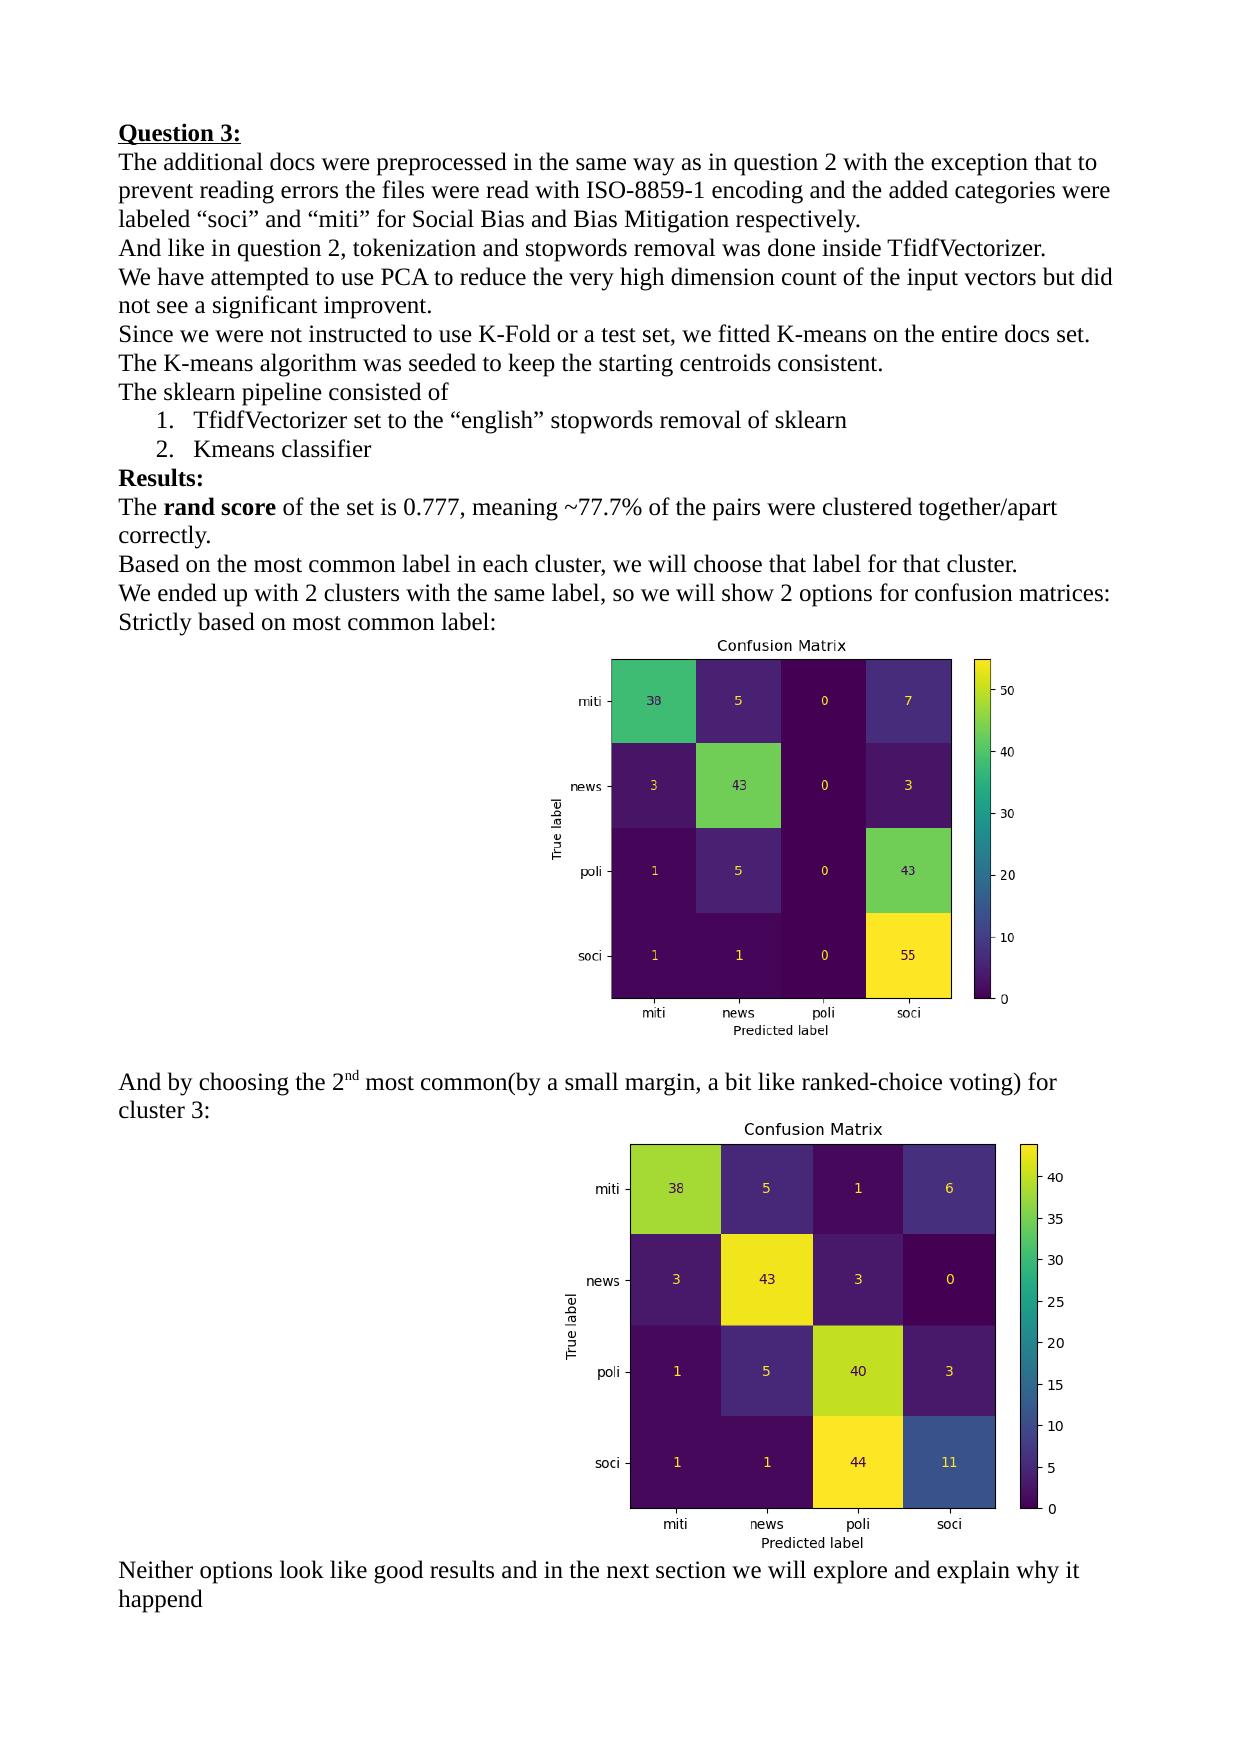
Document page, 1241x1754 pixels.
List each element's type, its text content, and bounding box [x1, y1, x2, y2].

text We ended up with 2 clusters with the same label, so we will show 2 options for confusion matrices: [118, 578, 1122, 607]
text The sklearn pipeline consisted of [118, 377, 1122, 406]
text Since we were not instructed to use K-Fold or a test set, we fitted K-means on the entire docs set. [118, 319, 1122, 348]
picture [533, 620, 1024, 1040]
text The rand score of the set is 0.777, meaning ~77.7% of the pairs were clustered together/apart correctly. [118, 492, 1122, 549]
text Results: [118, 463, 1122, 492]
text Based on the most common label in each cluster, we will choose that label for that cluster. [118, 549, 1122, 578]
text And like in question 2, tokenization and stopwords removal was done inside TfidfVectorizer. [118, 233, 1122, 262]
list Kmeans classifier [156, 434, 1122, 463]
text The K-means algorithm was seeded to keep the starting centroids consistent. [118, 348, 1122, 377]
text The additional docs were preprocessed in the same way as in question 2 with the exception that to prevent reading errors the files were read with ISO-8859-1 encoding and the added categories were labeled “soci” and “miti” for Social Bias and Bias Mitigation respectively. [118, 147, 1122, 233]
text Neither options look like good results and in the next section we will explore and explain why it happend [118, 1556, 1122, 1613]
text Strictly based on most common label: [118, 607, 1122, 636]
list TfidfVectorizer set to the “english” stopwords removal of sklearn [156, 406, 1122, 434]
text Question 3: [118, 118, 1122, 147]
picture [546, 1100, 1093, 1553]
text And by choosing the 2nd most common(by a small margin, a bit like ranked-choice voting) for cluster 3: [118, 1067, 1122, 1124]
text We have attempted to use PCA to reduce the very high dimension count of the input vectors but did not see a significant improvent. [118, 262, 1122, 319]
